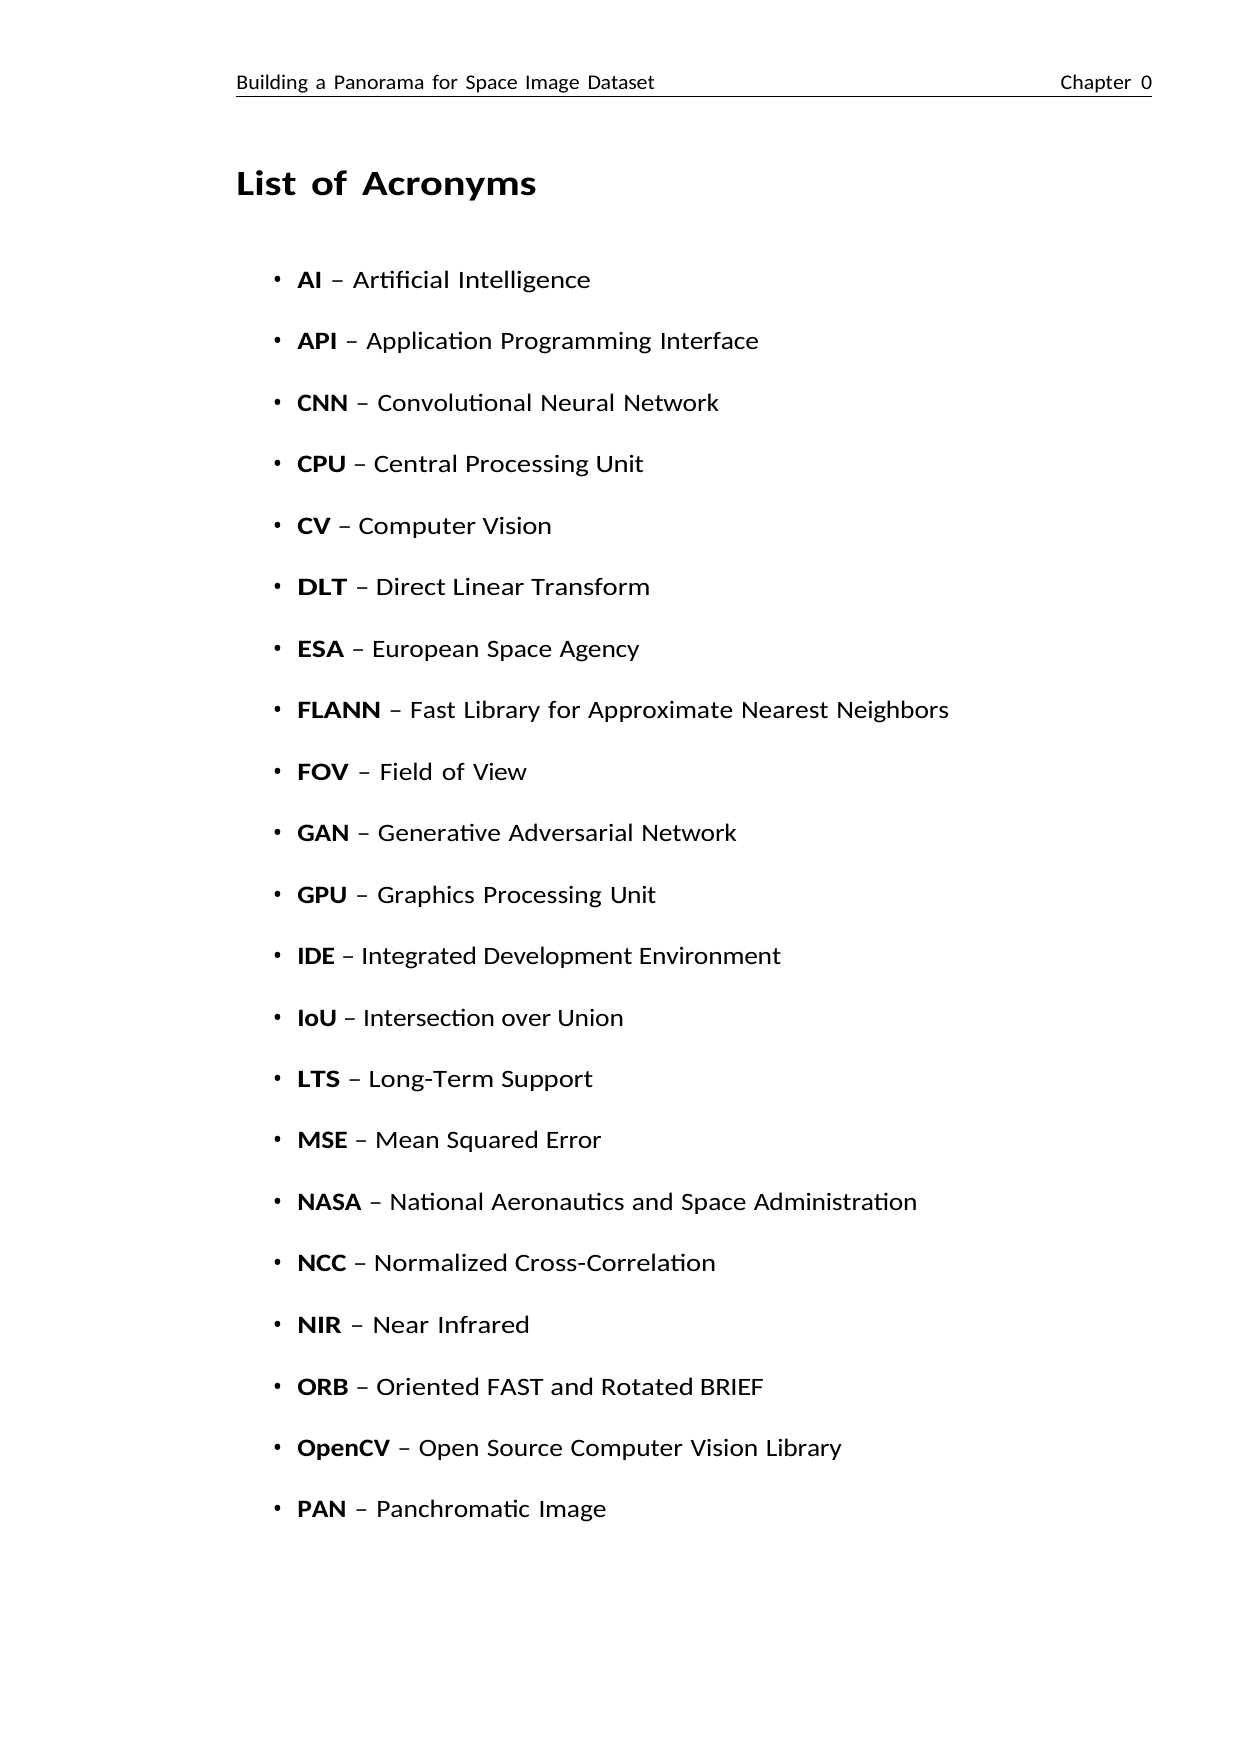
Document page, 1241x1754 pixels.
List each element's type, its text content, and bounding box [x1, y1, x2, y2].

list ORB – Oriented FAST and Rotated BRIEF [273, 1368, 1181, 1402]
list IDE – Integrated Development Environment [273, 938, 1181, 972]
list PAN – Panchromatic Image [273, 1491, 1181, 1525]
list GPU – Graphics Processing Unit [273, 876, 1181, 910]
list NCC – Normalized Cross-Correlation [273, 1245, 1181, 1279]
list AI – Artificial Intelligence [273, 262, 1181, 296]
list CPU – Central Processing Unit [273, 446, 1181, 480]
list CV – Computer Vision [273, 507, 1181, 542]
list OpenCV – Open Source Computer Vision Library [273, 1429, 1181, 1464]
list GAN – Generative Adversarial Network [273, 815, 1181, 849]
subtitle List of Acronyms [236, 161, 1181, 204]
list CNN – Convolutional Neural Network [273, 384, 1181, 418]
list DLT – Direct Linear Transform [273, 569, 1181, 603]
list LTS – Long-Term Support [273, 1061, 1181, 1095]
list FOV – Field of View [273, 753, 1181, 787]
list ESA – European Space Agency [273, 630, 1181, 664]
list NASA – National Aeronautics and Space Administration [273, 1184, 1181, 1218]
list API – Application Programming Interface [273, 323, 1181, 357]
list FLANN – Fast Library for Approximate Nearest Neighbors [273, 692, 1181, 726]
list MSE – Mean Squared Error [273, 1122, 1181, 1156]
list IoU – Intersection over Union [273, 999, 1181, 1033]
list NIR – Near Infrared [273, 1307, 1181, 1341]
